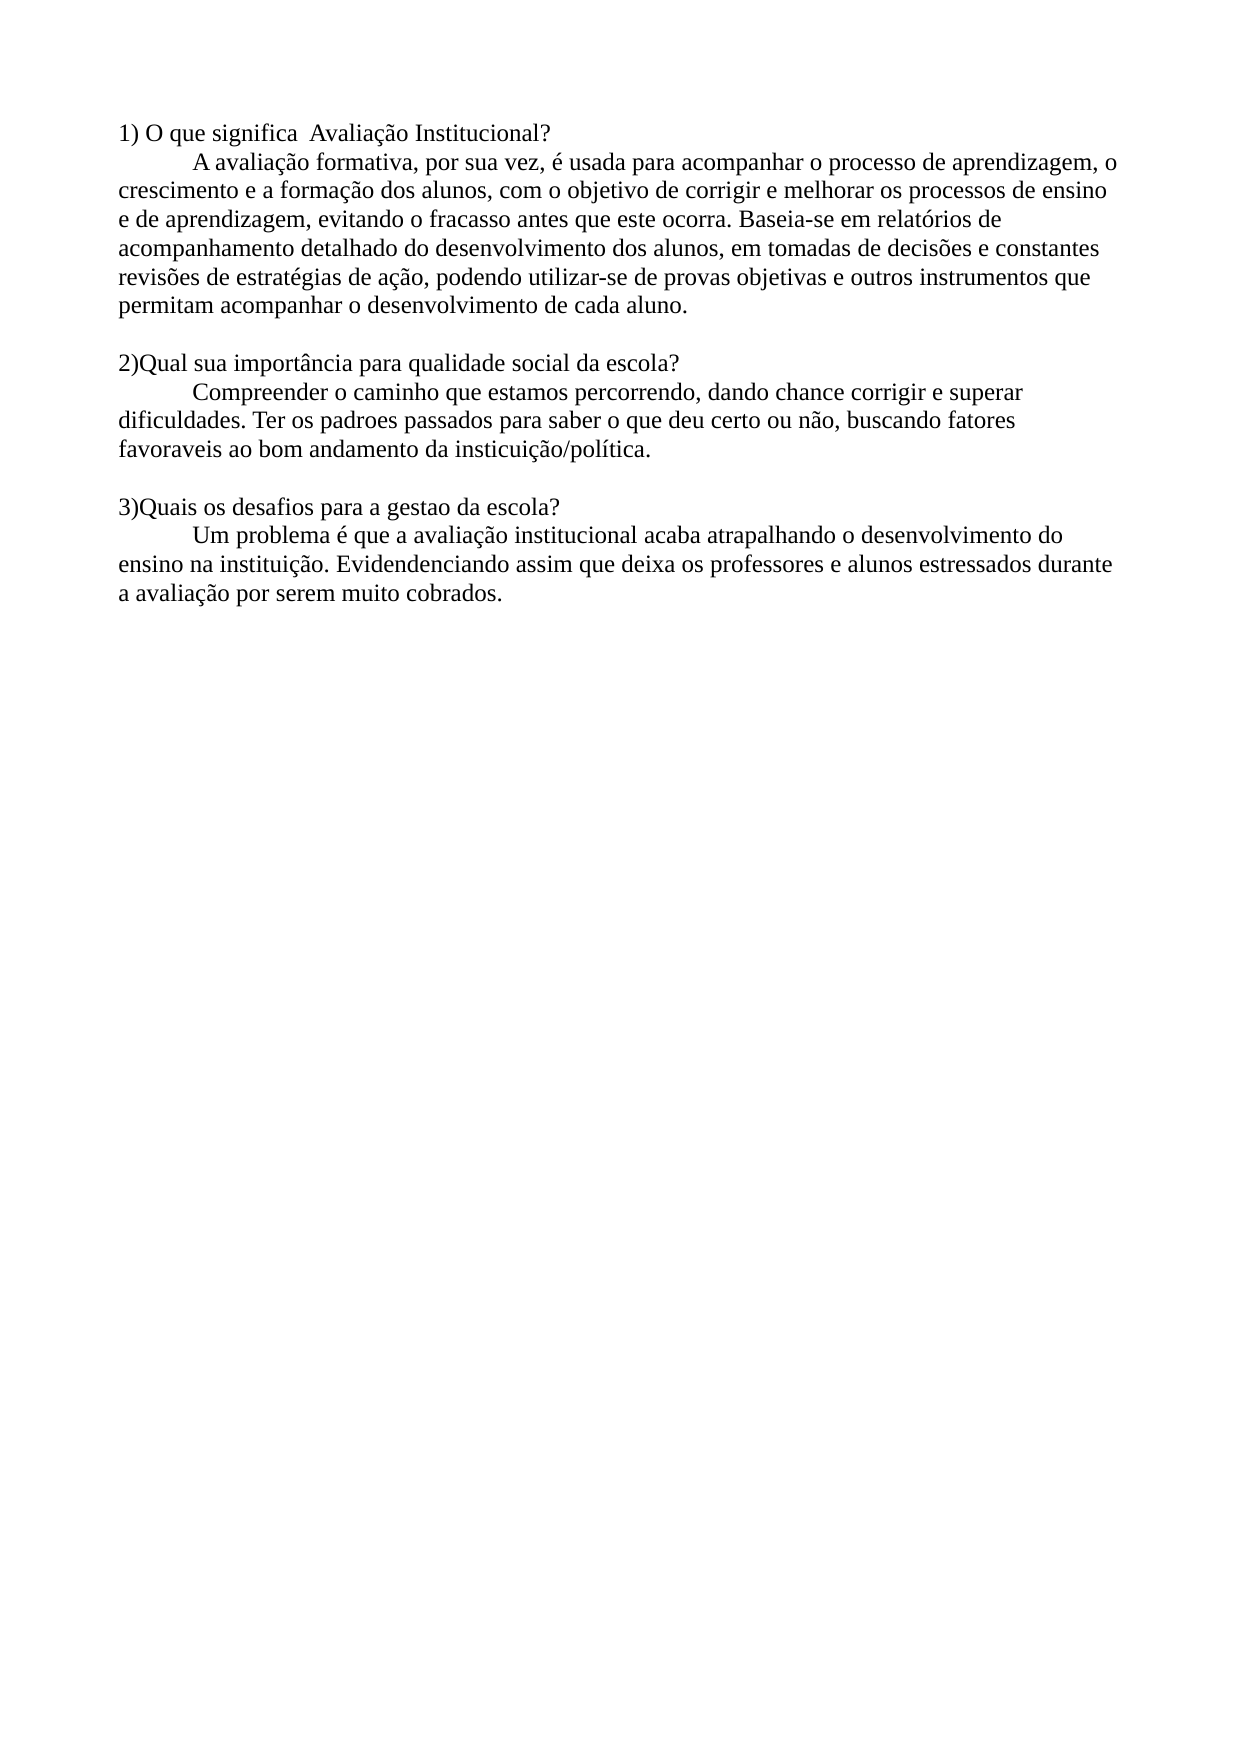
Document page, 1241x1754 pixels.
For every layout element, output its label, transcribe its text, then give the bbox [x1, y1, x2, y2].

text Compreender o caminho que estamos percorrendo, dando chance corrigir e superar dificuldades. Ter os padroes passados para saber o que deu certo ou não, buscando fatores favoraveis ao bom andamento da insticuição/política. [118, 377, 1122, 463]
text Um problema é que a avaliação institucional acaba atrapalhando o desenvolvimento do ensino na instituição. Evidendenciando assim que deixa os professores e alunos estressados durante a avaliação por serem muito cobrados. [118, 521, 1122, 607]
text 1) O que significa Avaliação Institucional? [118, 118, 1122, 147]
text 3)Quais os desafios para a gestao da escola? [118, 492, 1122, 521]
text A avaliação formativa, por sua vez, é usada para acompanhar o processo de aprendizagem, o crescimento e a formação dos alunos, com o objetivo de corrigir e melhorar os processos de ensino e de aprendizagem, evitando o fracasso antes que este ocorra. Baseia-se em relatórios de acompanhamento detalhado do desenvolvimento dos alunos, em tomadas de decisões e constantes revisões de estratégias de ação, podendo utilizar-se de provas objetivas e outros instrumentos que permitam acompanhar o desenvolvimento de cada aluno. [118, 147, 1122, 319]
text 2)Qual sua importância para qualidade social da escola? [118, 348, 1122, 377]
